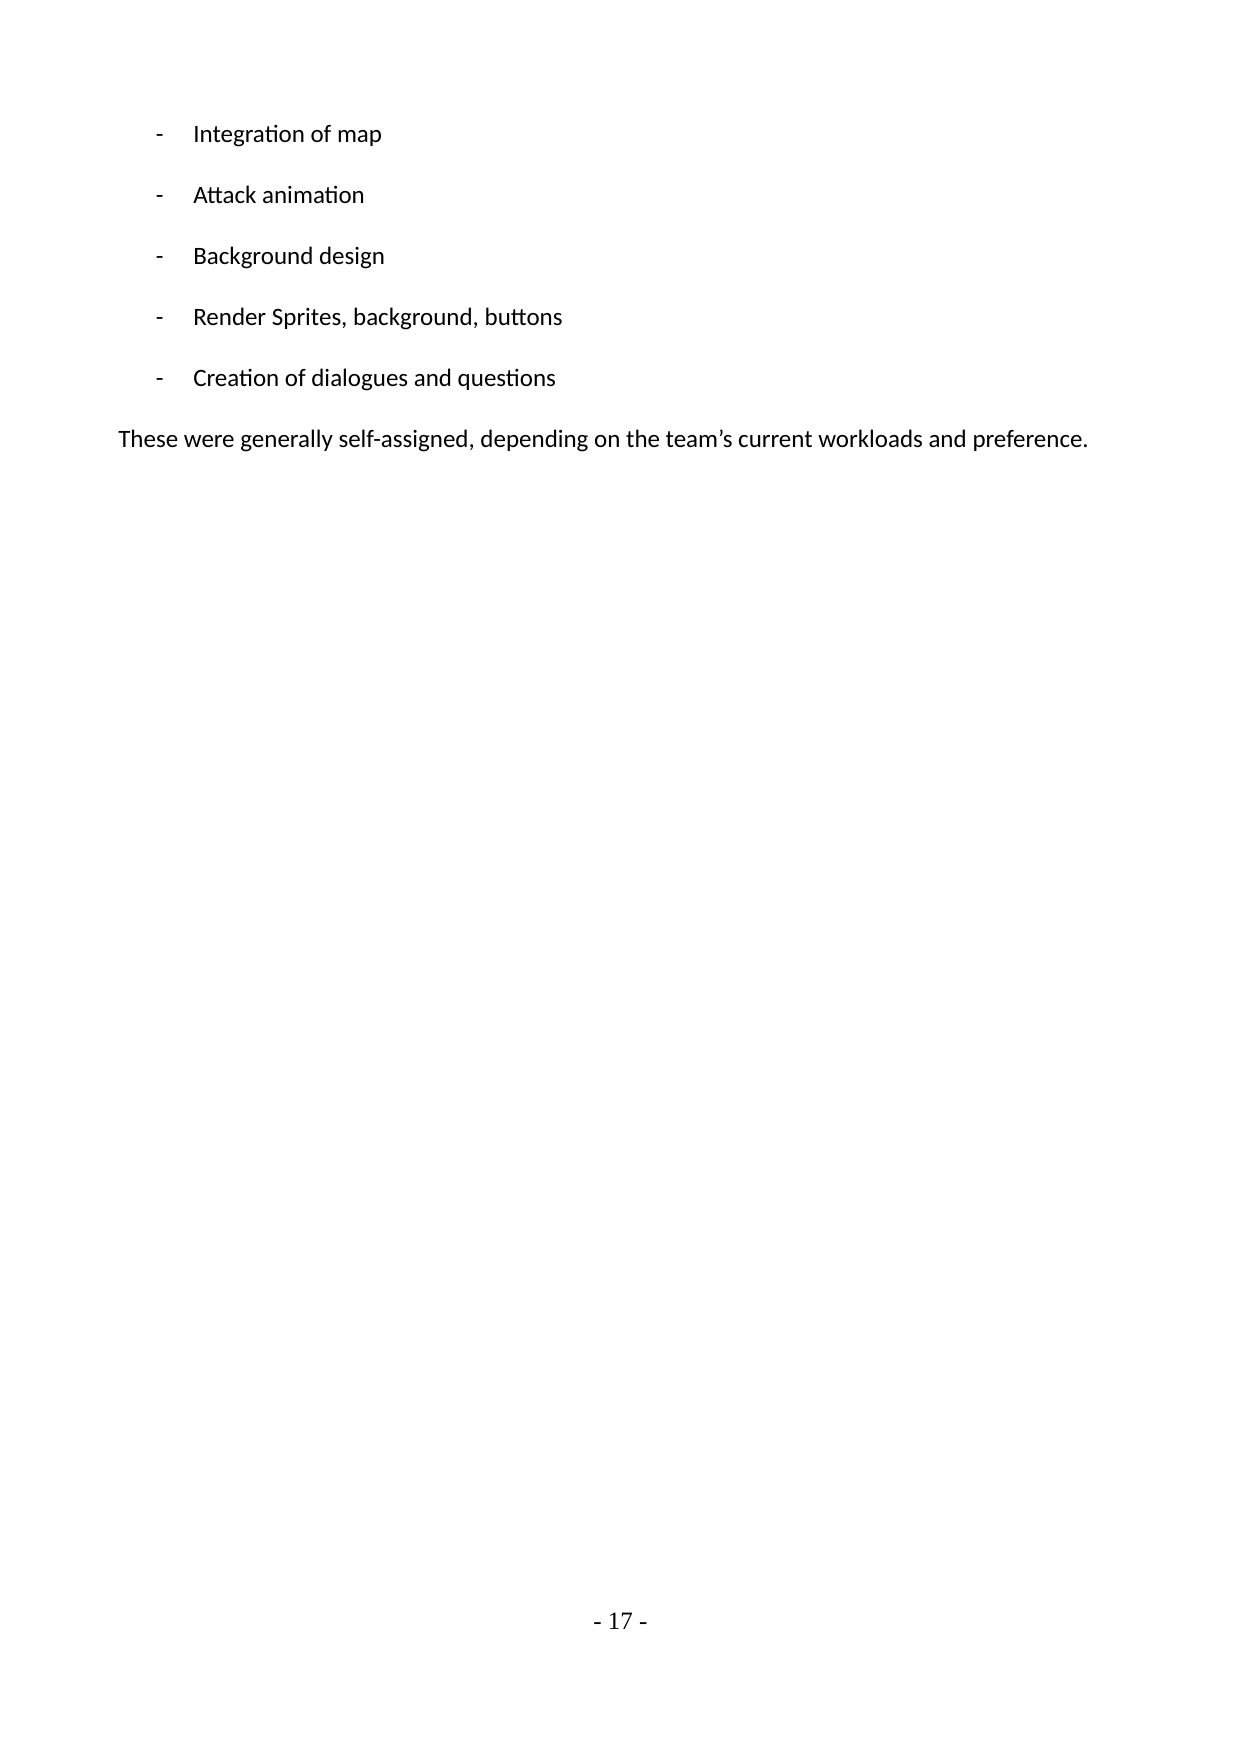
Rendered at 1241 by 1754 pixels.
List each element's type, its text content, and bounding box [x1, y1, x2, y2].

list Creation of dialogues and questions [156, 362, 1122, 393]
list Attack animation [156, 179, 1122, 210]
list Render Sprites, background, buttons [156, 301, 1122, 332]
list Integration of map [156, 118, 1122, 149]
text These were generally self-assigned, depending on the team’s current workloads and preference. [118, 423, 1122, 454]
list Background design [156, 240, 1122, 271]
